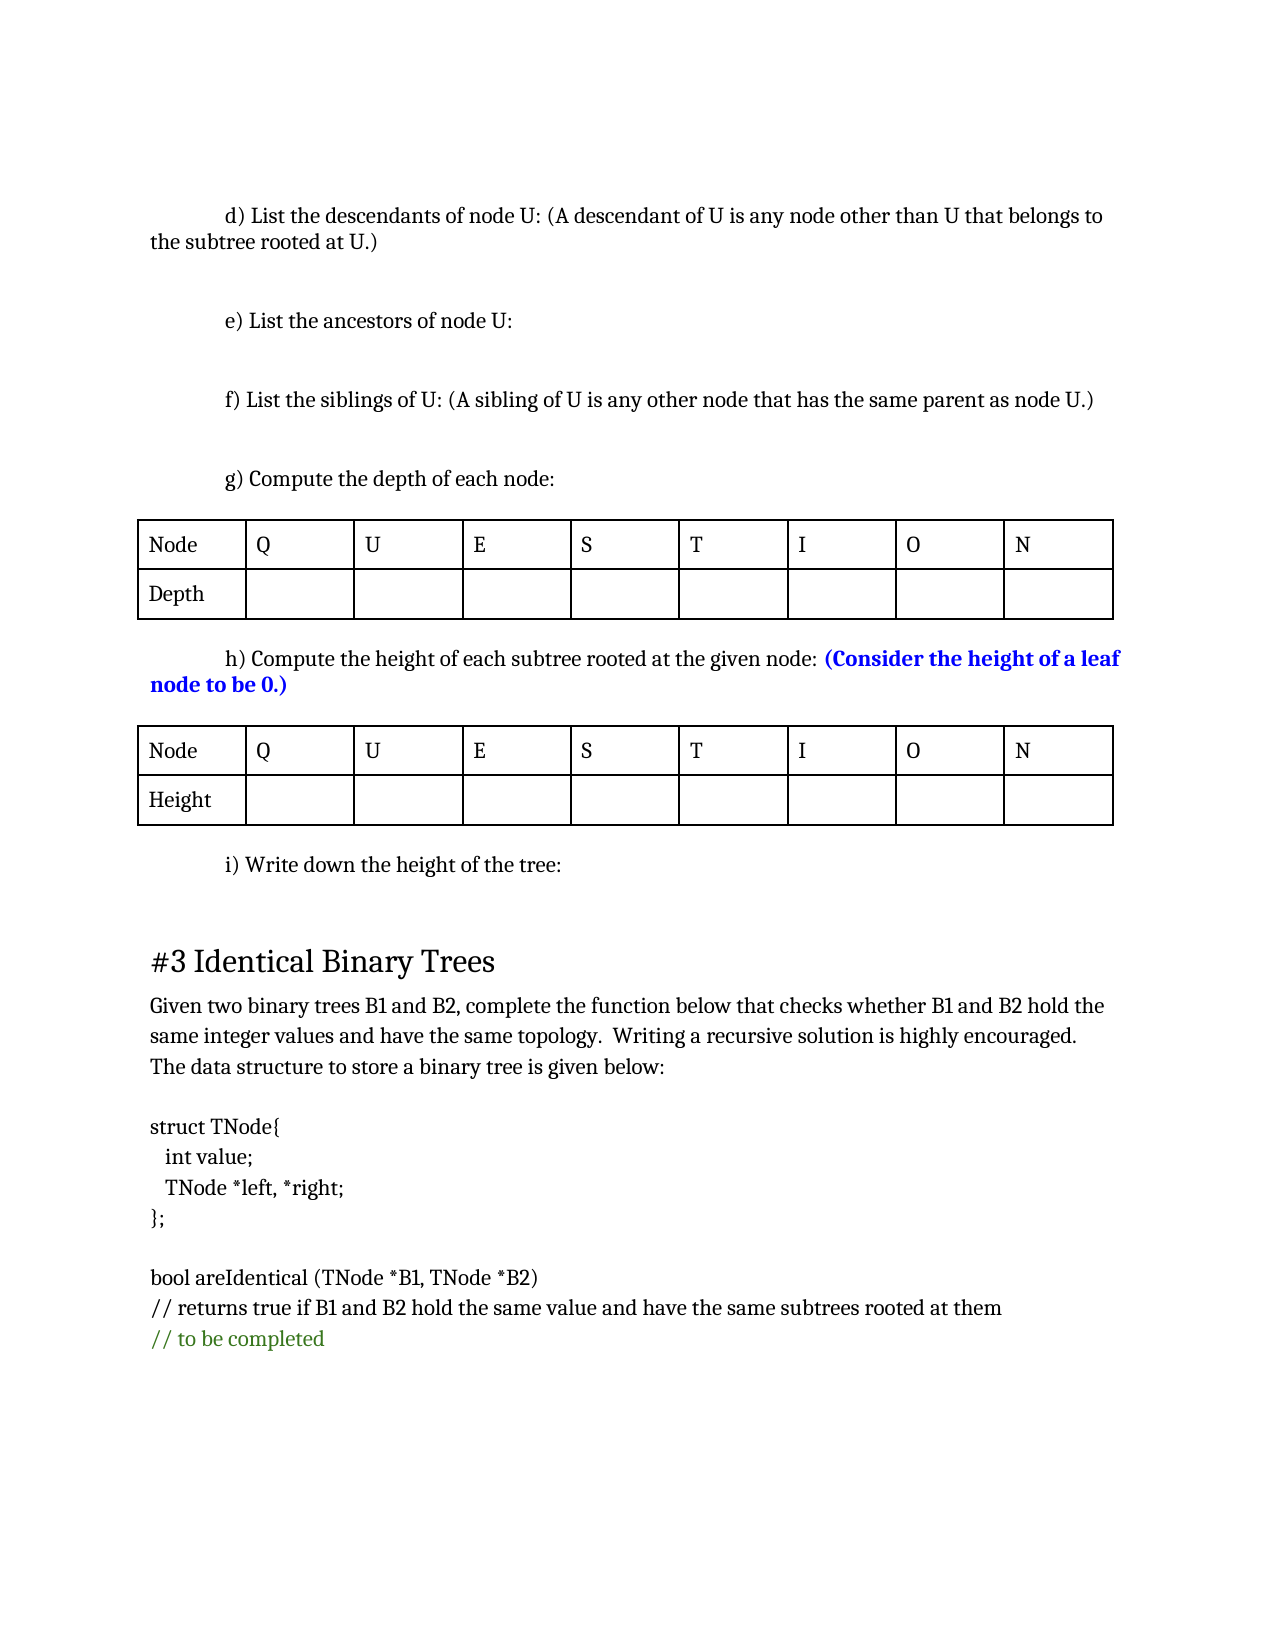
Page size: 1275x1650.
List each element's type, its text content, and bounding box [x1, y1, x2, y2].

table_cell [247, 570, 353, 617]
text struct TNode{ [150, 1114, 1125, 1140]
table_header N [1005, 727, 1112, 774]
text int value; [150, 1144, 1125, 1170]
table_cell [464, 776, 570, 823]
text f) List the siblings of U: (A sibling of U is any other node that has the same parent as node U.) [150, 387, 1125, 413]
text The data structure to store a binary tree is given below: [150, 1053, 1125, 1080]
table_cell [680, 776, 787, 823]
table_cell [680, 570, 787, 617]
table_header N [1005, 521, 1112, 568]
table_cell [789, 570, 895, 617]
table_header Q [247, 521, 353, 568]
table_cell [897, 570, 1003, 617]
text e) List the ancestors of node U: [150, 308, 1125, 334]
text }; [150, 1204, 1125, 1231]
table_header Node [139, 727, 245, 774]
table_header O [897, 727, 1003, 774]
text d) List the descendants of node U: (A descendant of U is any node other than U that belongs to the subtree rooted at U.) [150, 203, 1125, 255]
table_header S [572, 521, 678, 568]
table_header U [355, 727, 462, 774]
table_cell [355, 570, 462, 617]
table_cell [464, 570, 570, 617]
table_header Node [139, 521, 245, 568]
table_cell [247, 776, 353, 823]
table_cell [789, 776, 895, 823]
text i) Write down the height of the tree: [150, 852, 1125, 878]
text bool areIdentical (TNode *B1, TNode *B2) [150, 1265, 1125, 1291]
table_cell [572, 776, 678, 823]
text Given two binary trees B1 and B2, complete the function below that checks whether B1 and B2 hold the same integer values and have the same topology. Writing a recursive solution is highly encouraged. [150, 993, 1125, 1049]
table_header O [897, 521, 1003, 568]
table_cell [1005, 776, 1112, 823]
table_header E [464, 521, 570, 568]
text g) Compute the depth of each node: [150, 466, 1125, 493]
table_header T [680, 521, 787, 568]
text // returns true if B1 and B2 hold the same value and have the same subtrees rooted at them [150, 1295, 1125, 1321]
table_cell Depth [139, 570, 245, 617]
table_cell [897, 776, 1003, 823]
subtitle #3 Identical Binary Trees [150, 942, 1125, 981]
text h) Compute the height of each subtree rooted at the given node: (Consider the height of a leaf node to be 0.) [150, 646, 1125, 699]
table_header Q [247, 727, 353, 774]
table_cell [572, 570, 678, 617]
table_header I [789, 727, 895, 774]
table_cell [355, 776, 462, 823]
table_header S [572, 727, 678, 774]
table_header T [680, 727, 787, 774]
text TNode *left, *right; [150, 1174, 1125, 1201]
table_cell Height [139, 776, 245, 823]
text // to be completed [150, 1325, 1125, 1352]
table_cell [1005, 570, 1112, 617]
table_header E [464, 727, 570, 774]
table_header I [789, 521, 895, 568]
table_header U [355, 521, 462, 568]
